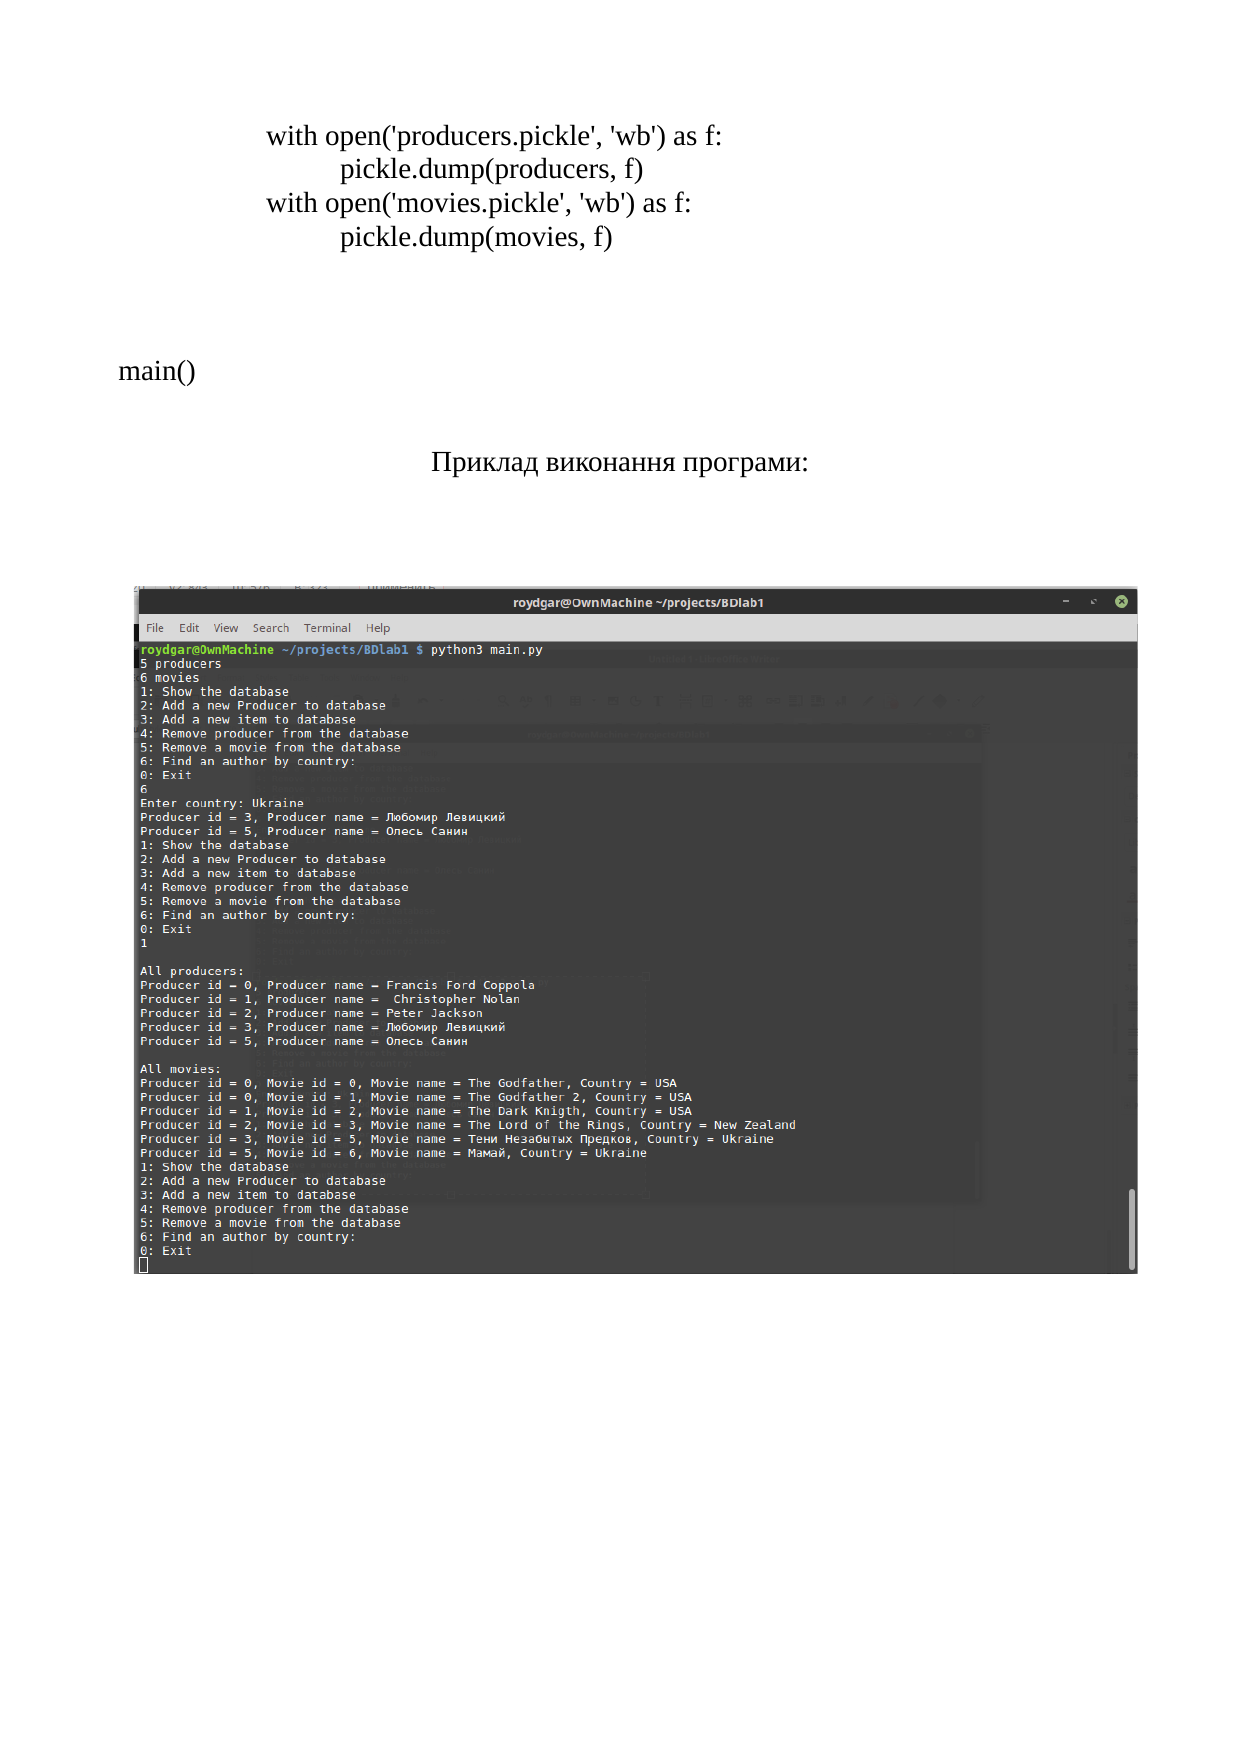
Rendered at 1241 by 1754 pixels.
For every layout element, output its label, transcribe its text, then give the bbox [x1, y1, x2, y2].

text with open('movies.pickle', 'wb') as f: [118, 185, 1122, 219]
text Приклад виконання програми: [118, 444, 1122, 477]
text with open('producers.pickle', 'wb') as f: [118, 118, 1122, 152]
text pickle.dump(movies, f) [118, 219, 1122, 252]
picture [133, 586, 1138, 1274]
text pickle.dump(producers, f) [118, 152, 1122, 185]
text main() [118, 353, 1122, 386]
